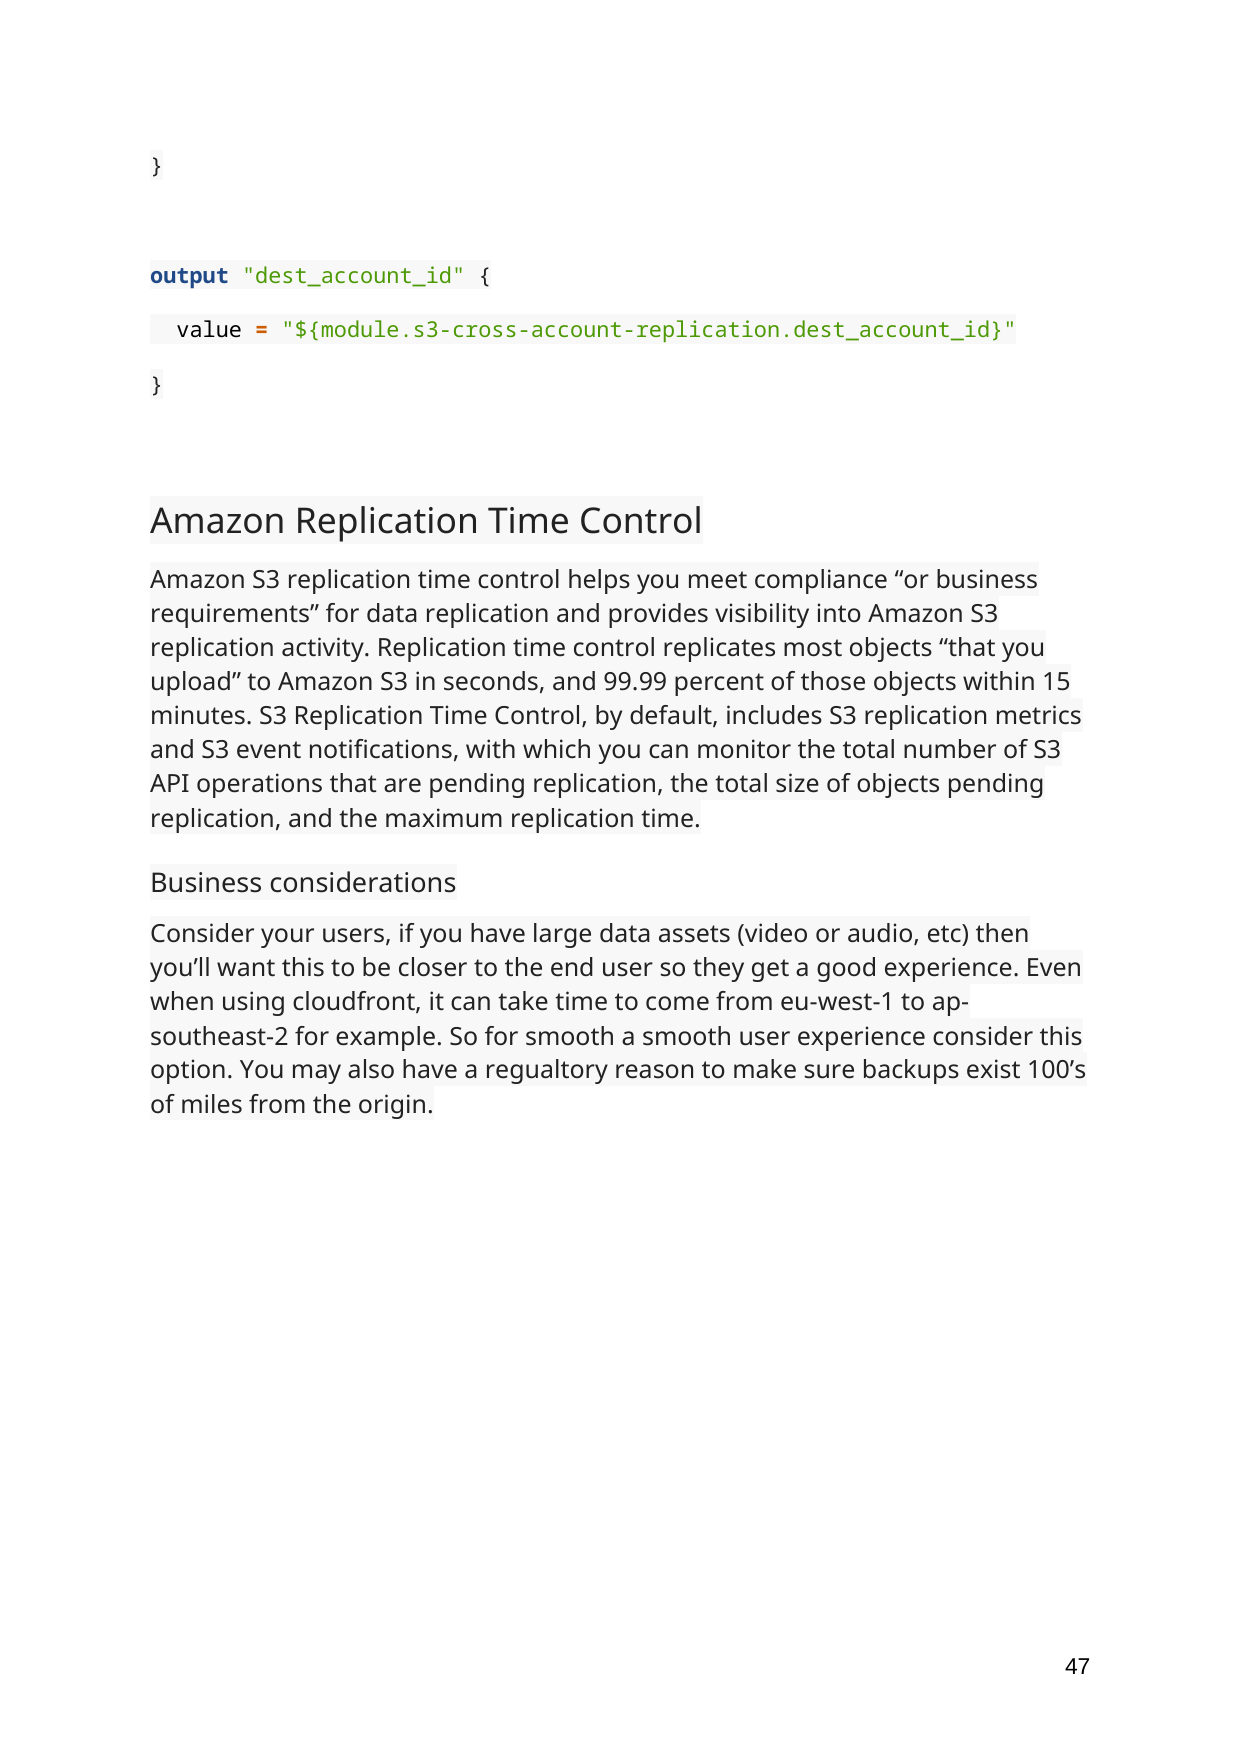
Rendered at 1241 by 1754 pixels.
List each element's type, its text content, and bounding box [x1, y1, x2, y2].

text output "dest_account_id" { [150, 259, 1090, 289]
subtitle Business considerations [150, 863, 1090, 900]
text } [150, 150, 1090, 180]
subtitle Amazon Replication Time Control [150, 496, 1090, 544]
text Consider your users, if you have large data assets (video or audio, etc) then you’ll want this to be closer to the end user so they get a good experience. Even when using cloudfront, it can take time to come from eu-west-1 to ap-southeast-2 for example. So for smooth a smooth user experience consider this option. You may also have a regualtory reason to make sure backups exist 100’s of miles from the origin. [150, 916, 1090, 1120]
text } [150, 369, 1090, 399]
text value = "${module.s3-cross-account-replication.dest_account_id}" [150, 314, 1090, 344]
text Amazon S3 replication time control helps you meet compliance “or business requirements” for data replication and provides visibility into Amazon S3 replication activity. Replication time control replicates most objects “that you upload” to Amazon S3 in seconds, and 99.99 percent of those objects within 15 minutes. S3 Replication Time Control, by default, includes S3 replication metrics and S3 event notifications, with which you can monitor the total number of S3 API operations that are pending replication, the total size of objects pending replication, and the maximum replication time. [150, 562, 1090, 834]
